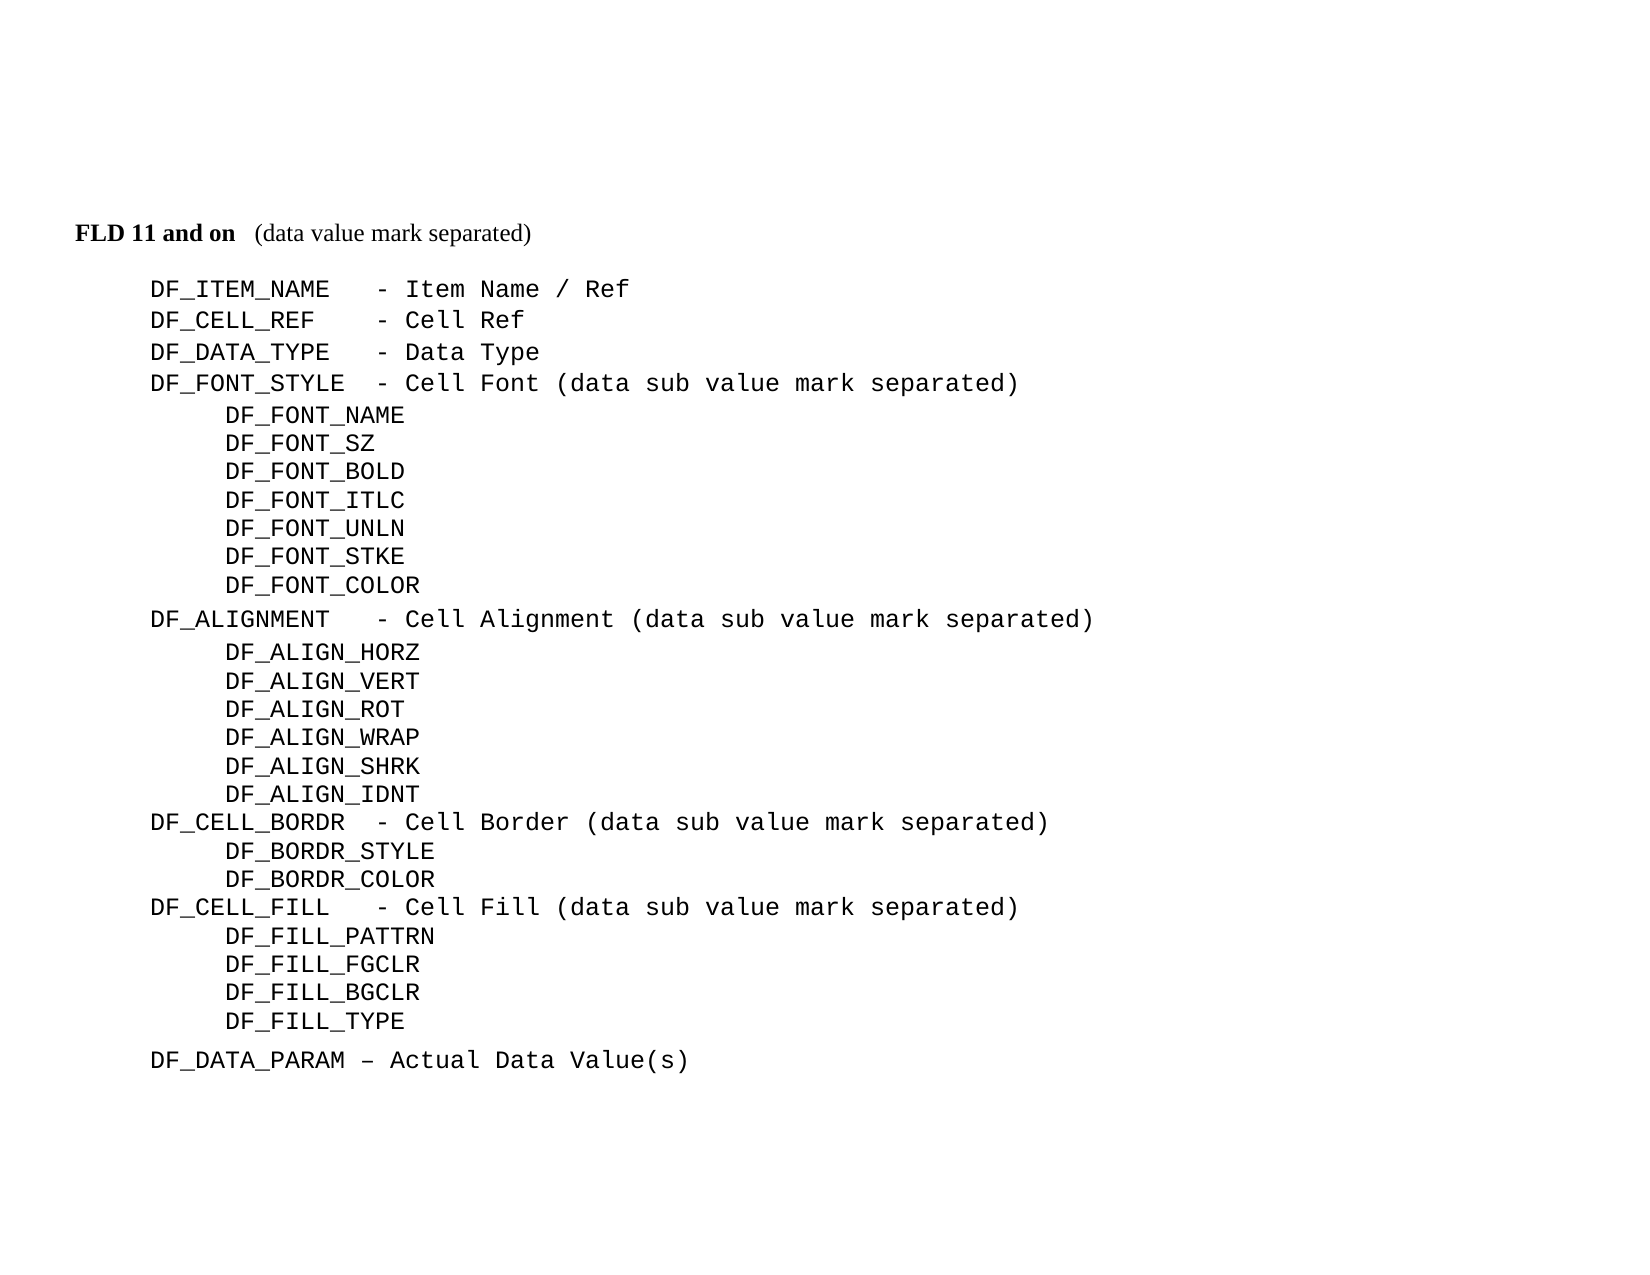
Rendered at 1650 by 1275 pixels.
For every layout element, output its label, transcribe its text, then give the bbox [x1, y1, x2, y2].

subtitle DF_ALIGNMENT - Cell Alignment (data sub value mark separated) [75, 606, 1575, 634]
subtitle DF_FONT_STKE [75, 544, 1575, 572]
subtitle DF_FILL_BGCLR [75, 980, 1575, 1008]
subtitle DF_DATA_TYPE - Data Type [75, 339, 1575, 368]
subtitle DF_FONT_SZ [75, 431, 1575, 459]
subtitle DF_FONT_BOLD [75, 459, 1575, 487]
subtitle DF_CELL_BORDR - Cell Border (data sub value mark separated) [75, 810, 1575, 838]
subtitle DF_FILL_TYPE [75, 1008, 1575, 1037]
subtitle DF_FONT_COLOR [75, 572, 1575, 601]
subtitle DF_FONT_NAME [75, 402, 1575, 431]
subtitle DF_ALIGN_VERT [75, 668, 1575, 697]
subtitle DF_FILL_PATTRN [75, 923, 1575, 952]
subtitle DF_FILL_FGCLR [75, 952, 1575, 980]
subtitle DF_ALIGN_IDNT [75, 782, 1575, 810]
subtitle DF_FONT_STYLE - Cell Font (data sub value mark separated) [75, 371, 1575, 399]
subtitle DF_ALIGN_HORZ [75, 640, 1575, 668]
subtitle DF_FONT_UNLN [75, 516, 1575, 544]
subtitle DF_FONT_ITLC [75, 487, 1575, 516]
subtitle DF_ITEM_NAME - Item Name / Ref [75, 276, 1575, 304]
subtitle DF_ALIGN_WRAP [75, 725, 1575, 753]
subtitle DF_CELL_REF - Cell Ref [75, 308, 1575, 336]
subtitle FLD 11 and on (data value mark separated) [75, 218, 1575, 247]
subtitle DF_ALIGN_ROT [75, 697, 1575, 725]
subtitle DF_DATA_PARAM – Actual Data Value(s) [75, 1048, 1575, 1076]
subtitle DF_CELL_FILL - Cell Fill (data sub value mark separated) [75, 895, 1575, 923]
subtitle DF_BORDR_STYLE [75, 838, 1575, 867]
subtitle DF_ALIGN_SHRK [75, 753, 1575, 782]
subtitle DF_BORDR_COLOR [75, 867, 1575, 895]
